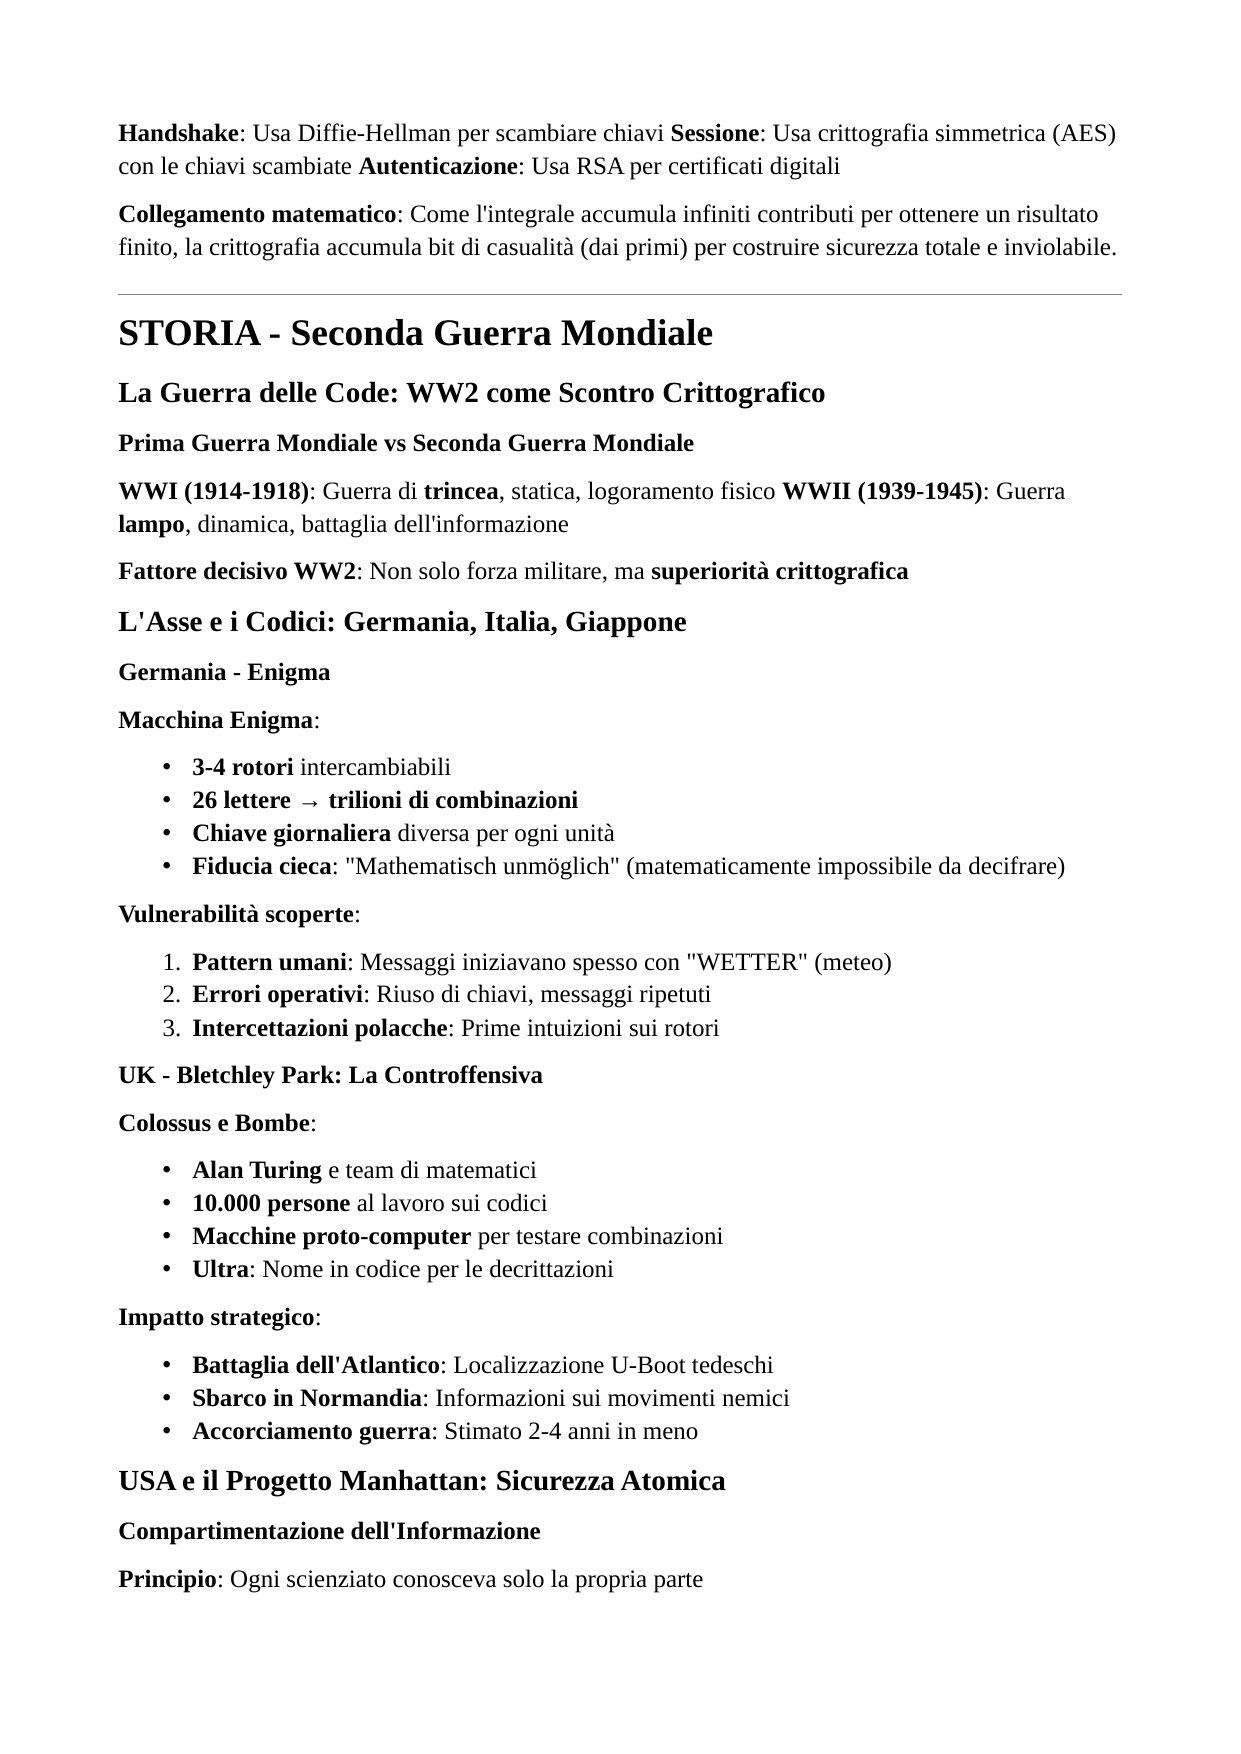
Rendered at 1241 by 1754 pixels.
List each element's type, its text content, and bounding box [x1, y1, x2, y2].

list Battaglia dell'Atlantico: Localizzazione U-Boot tedeschi [162, 1350, 1122, 1378]
subtitle UK - Bletchley Park: La Controffensiva [118, 1060, 1122, 1089]
subtitle USA e il Progetto Manhattan: Sicurezza Atomica [118, 1463, 1122, 1497]
list Ultra: Nome in codice per le decrittazioni [162, 1254, 1122, 1283]
list Alan Turing e team di matematici [162, 1155, 1122, 1184]
subtitle L'Asse e i Codici: Germania, Italia, Giappone [118, 604, 1122, 637]
list Sbarco in Normandia: Informazioni sui movimenti nemici [162, 1383, 1122, 1411]
list Intercettazioni polacche: Prime intuizioni sui rotori [162, 1013, 1122, 1041]
subtitle Prima Guerra Mondiale vs Seconda Guerra Mondiale [118, 428, 1122, 457]
text Fattore decisivo WW2: Non solo forza militare, ma superiorità crittografica [118, 556, 1122, 585]
list 3-4 rotori intercambiabili [162, 752, 1122, 781]
list Accorciamento guerra: Stimato 2-4 anni in meno [162, 1416, 1122, 1444]
subtitle Germania - Enigma [118, 657, 1122, 686]
text Vulnerabilità scoperte: [118, 899, 1122, 928]
text Principio: Ogni scienziato conosceva solo la propria parte [118, 1564, 1122, 1593]
list Chiave giornaliera diversa per ogni unità [162, 818, 1122, 847]
list Fiducia cieca: "Mathematisch unmöglich" (matematicamente impossibile da decifrare) [162, 851, 1122, 880]
text Impatto strategico: [118, 1302, 1122, 1331]
list 26 lettere → trilioni di combinazioni [162, 785, 1122, 814]
text Colossus e Bombe: [118, 1108, 1122, 1137]
subtitle Compartimentazione dell'Informazione [118, 1516, 1122, 1545]
text WWI (1914-1918): Guerra di trincea, statica, logoramento fisico WWII (1939-1945): Guerra lampo, dinamica, battaglia dell'informazione [118, 476, 1122, 537]
text Macchina Enigma: [118, 705, 1122, 733]
subtitle La Guerra delle Code: WW2 come Scontro Crittografico [118, 375, 1122, 408]
subtitle STORIA - Seconda Guerra Mondiale [118, 311, 1122, 354]
text Collegamento matematico: Come l'integrale accumula infiniti contributi per ottenere un risultato finito, la crittografia accumula bit di casualità (dai primi) per costruire sicurezza totale e inviolabile. [118, 199, 1122, 261]
list Macchine proto-computer per testare combinazioni [162, 1221, 1122, 1250]
list Errori operativi: Riuso di chiavi, messaggi ripetuti [162, 979, 1122, 1008]
list Pattern umani: Messaggi iniziavano spesso con "WETTER" (meteo) [162, 947, 1122, 975]
list 10.000 persone al lavoro sui codici [162, 1188, 1122, 1217]
text Handshake: Usa Diffie-Hellman per scambiare chiavi Sessione: Usa crittografia simmetrica (AES) con le chiavi scambiate Autenticazione: Usa RSA per certificati digitali [118, 118, 1122, 180]
